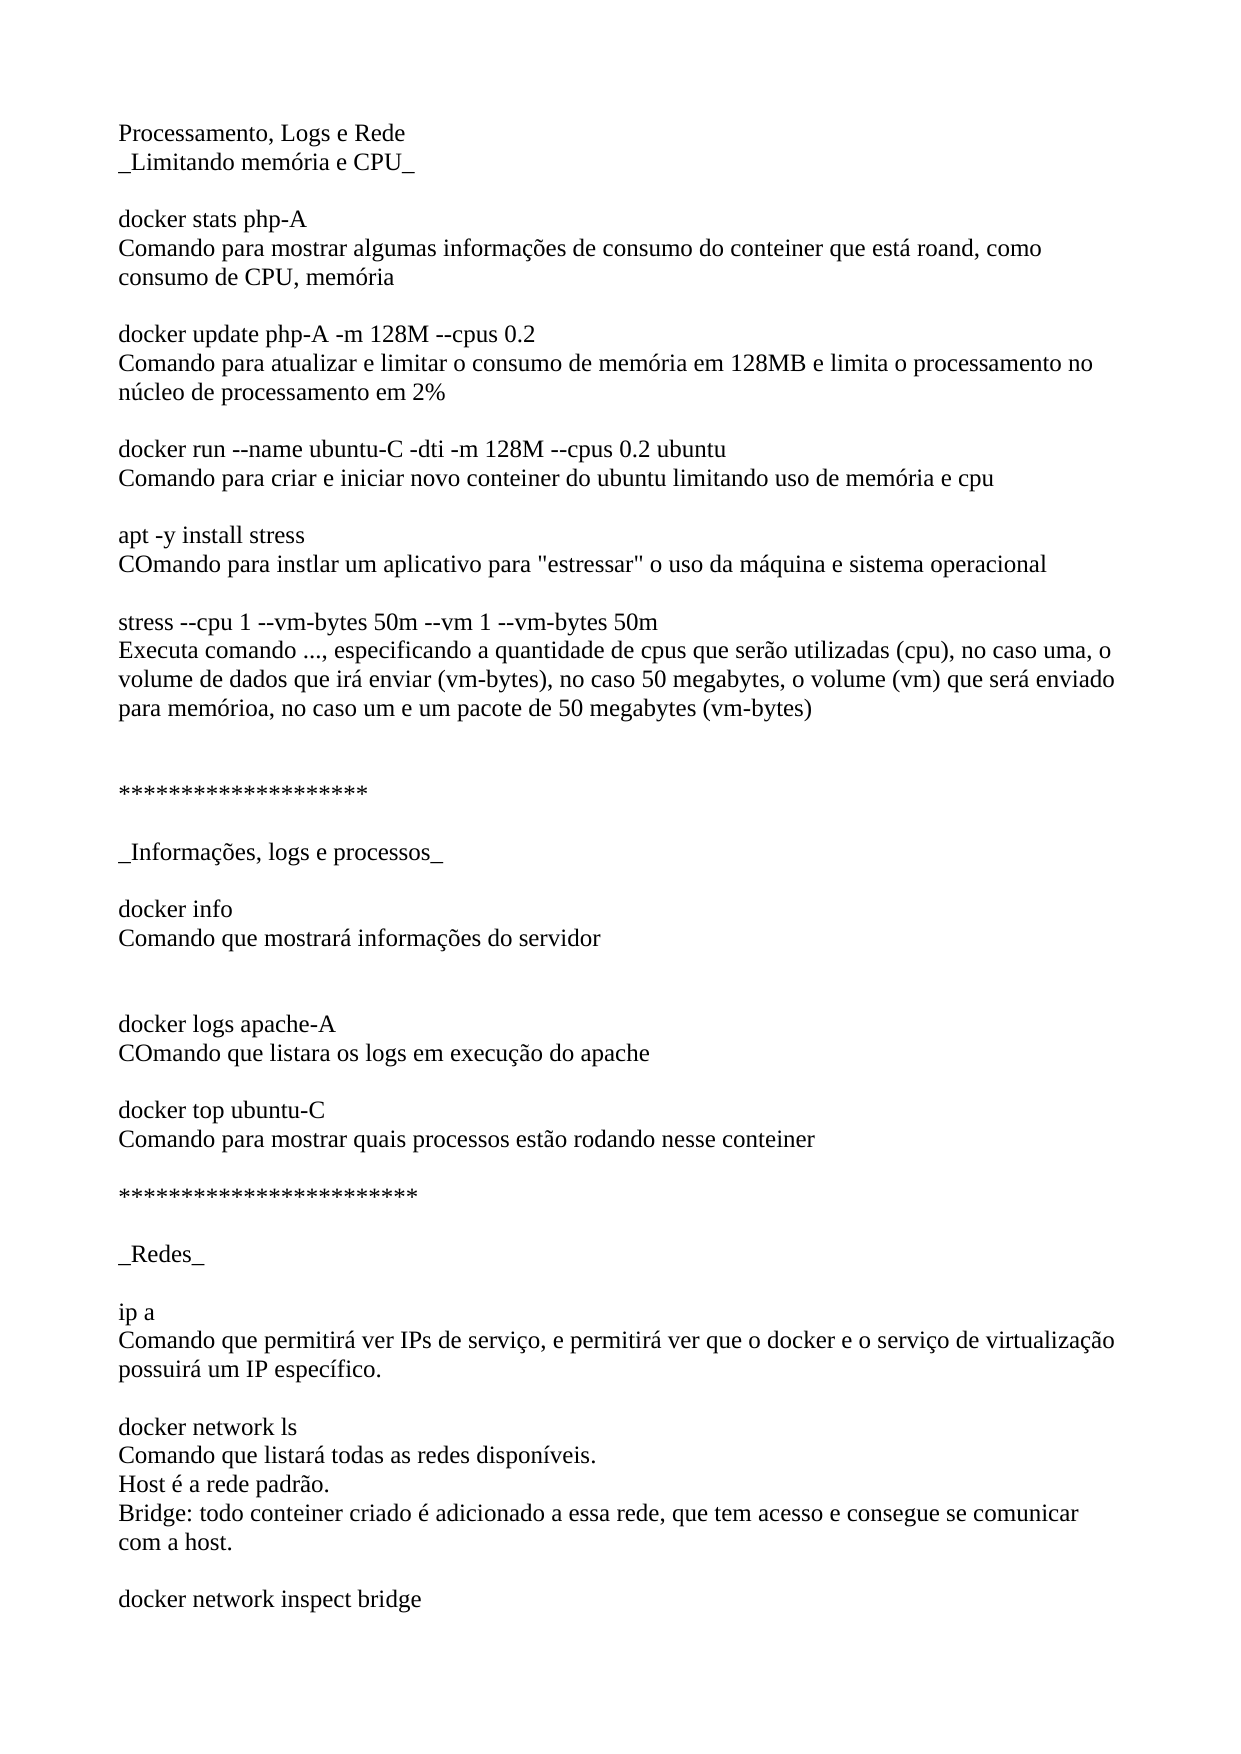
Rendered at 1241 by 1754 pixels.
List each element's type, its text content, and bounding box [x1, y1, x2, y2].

text docker top ubuntu-C [118, 1096, 1122, 1124]
text COmando que listara os logs em execução do apache [118, 1038, 1122, 1067]
text docker network inspect bridge [118, 1584, 1122, 1613]
text Executa comando ..., especificando a quantidade de cpus que serão utilizadas (cpu), no caso uma, o volume de dados que irá enviar (vm-bytes), no caso 50 megabytes, o volume (vm) que será enviado para memórioa, no caso um e um pacote de 50 megabytes (vm-bytes) [118, 636, 1122, 722]
text Processamento, Logs e Rede [118, 118, 1122, 147]
text Host é a rede padrão. [118, 1469, 1122, 1498]
text docker network ls [118, 1412, 1122, 1441]
text docker info [118, 894, 1122, 923]
text Comando que listará todas as redes disponíveis. [118, 1441, 1122, 1469]
text Comando para atualizar e limitar o consumo de memória em 128MB e limita o processamento no núcleo de processamento em 2% [118, 348, 1122, 406]
text _Redes_ [118, 1239, 1122, 1268]
text ******************** [118, 779, 1122, 808]
text COmando para instlar um aplicativo para "estressar" o uso da máquina e sistema operacional [118, 549, 1122, 578]
text _Informações, logs e processos_ [118, 837, 1122, 866]
text _Limitando memória e CPU_ [118, 147, 1122, 176]
text Comando que permitirá ver IPs de serviço, e permitirá ver que o docker e o serviço de virtualização possuirá um IP específico. [118, 1326, 1122, 1383]
text Comando para criar e iniciar novo conteiner do ubuntu limitando uso de memória e cpu [118, 463, 1122, 492]
text docker update php-A -m 128M --cpus 0.2 [118, 319, 1122, 348]
text docker run --name ubuntu-C -dti -m 128M --cpus 0.2 ubuntu [118, 434, 1122, 463]
text stress --cpu 1 --vm-bytes 50m --vm 1 --vm-bytes 50m [118, 607, 1122, 636]
text Bridge: todo conteiner criado é adicionado a essa rede, que tem acesso e consegue se comunicar com a host. [118, 1498, 1122, 1556]
text Comando para mostrar algumas informações de consumo do conteiner que está roand, como consumo de CPU, memória [118, 233, 1122, 291]
text Comando que mostrará informações do servidor [118, 923, 1122, 952]
text ip a [118, 1297, 1122, 1326]
text Comando para mostrar quais processos estão rodando nesse conteiner [118, 1124, 1122, 1153]
text apt -y install stress [118, 521, 1122, 549]
text docker logs apache-A [118, 1009, 1122, 1038]
text docker stats php-A [118, 204, 1122, 233]
text ************************ [118, 1182, 1122, 1211]
